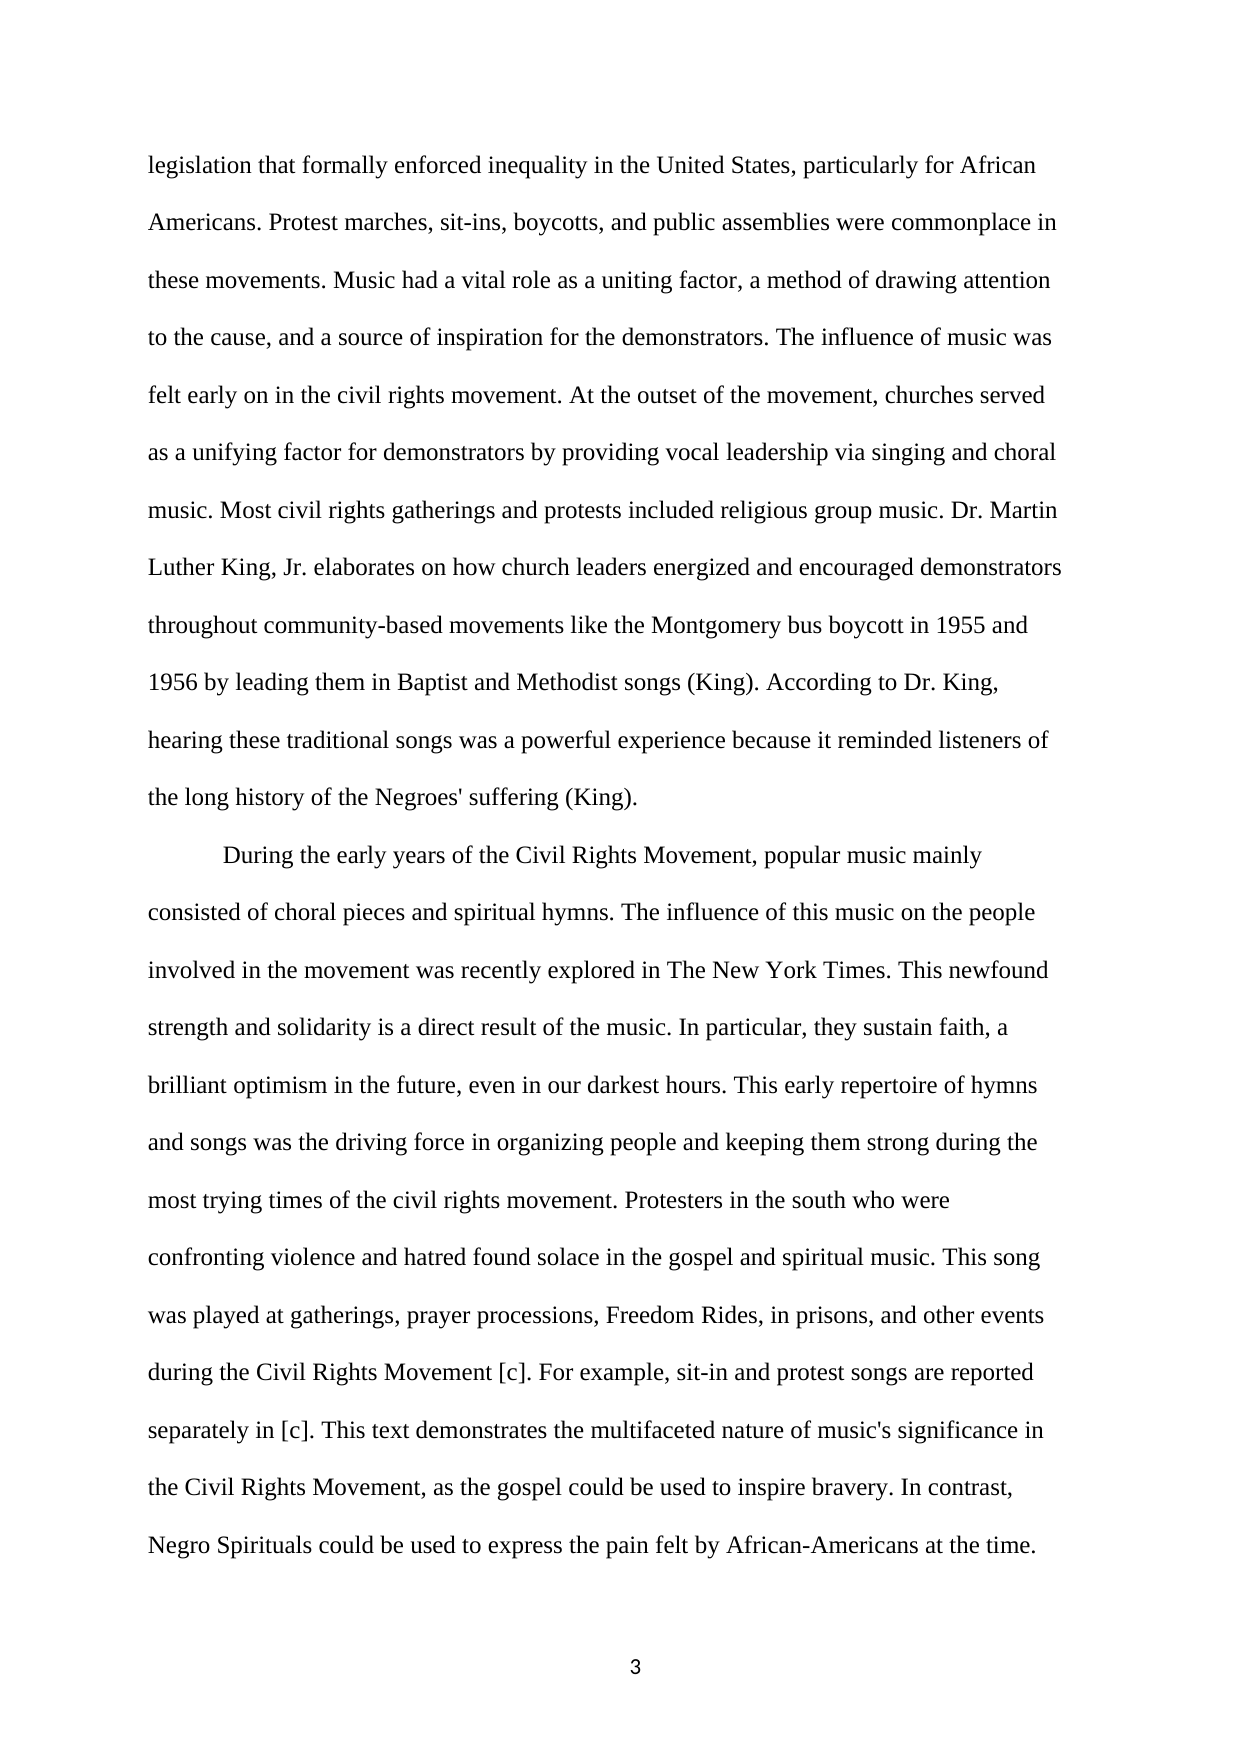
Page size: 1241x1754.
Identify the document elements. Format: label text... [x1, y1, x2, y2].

text During the early years of the Civil Rights Movement, popular music mainly consisted of choral pieces and spiritual hymns. The influence of this music on the people involved in the movement was recently explored in The New York Times. This newfound strength and solidarity is a direct result of the music. In particular, they sustain faith, a brilliant optimism in the future, even in our darkest hours. This early repertoire of hymns and songs was the driving force in organizing people and keeping them strong during the most trying times of the civil rights movement. Protesters in the south who were confronting violence and hatred found solace in the gospel and spiritual music. This song was played at gatherings, prayer processions, Freedom Rides, in prisons, and other events during the Civil Rights Movement [c]. For example, sit-in and protest songs are reported separately in [c]. This text demonstrates the multifaceted nature of music's significance in the Civil Rights Movement, as the gospel could be used to inspire bravery. In contrast, Negro Spirituals could be used to express the pain felt by African-Americans at the time. [148, 840, 1063, 1559]
text legislation that formally enforced inequality in the United States, particularly for African Americans. Protest marches, sit-ins, boycotts, and public assemblies were commonplace in these movements. Music had a vital role as a uniting factor, a method of drawing attention to the cause, and a source of inspiration for the demonstrators. The influence of music was felt early on in the civil rights movement. At the outset of the movement, churches served as a unifying factor for demonstrators by providing vocal leadership via singing and choral music. Most civil rights gatherings and protests included religious group music. Dr. Martin Luther King, Jr. elaborates on how church leaders energized and encouraged demonstrators throughout community-based movements like the Montgomery bus boycott in 1955 and 1956 by leading them in Baptist and Methodist songs (King). According to Dr. King, hearing these traditional songs was a powerful experience because it reminded listeners of the long history of the Negroes' suffering (King). [148, 150, 1063, 811]
